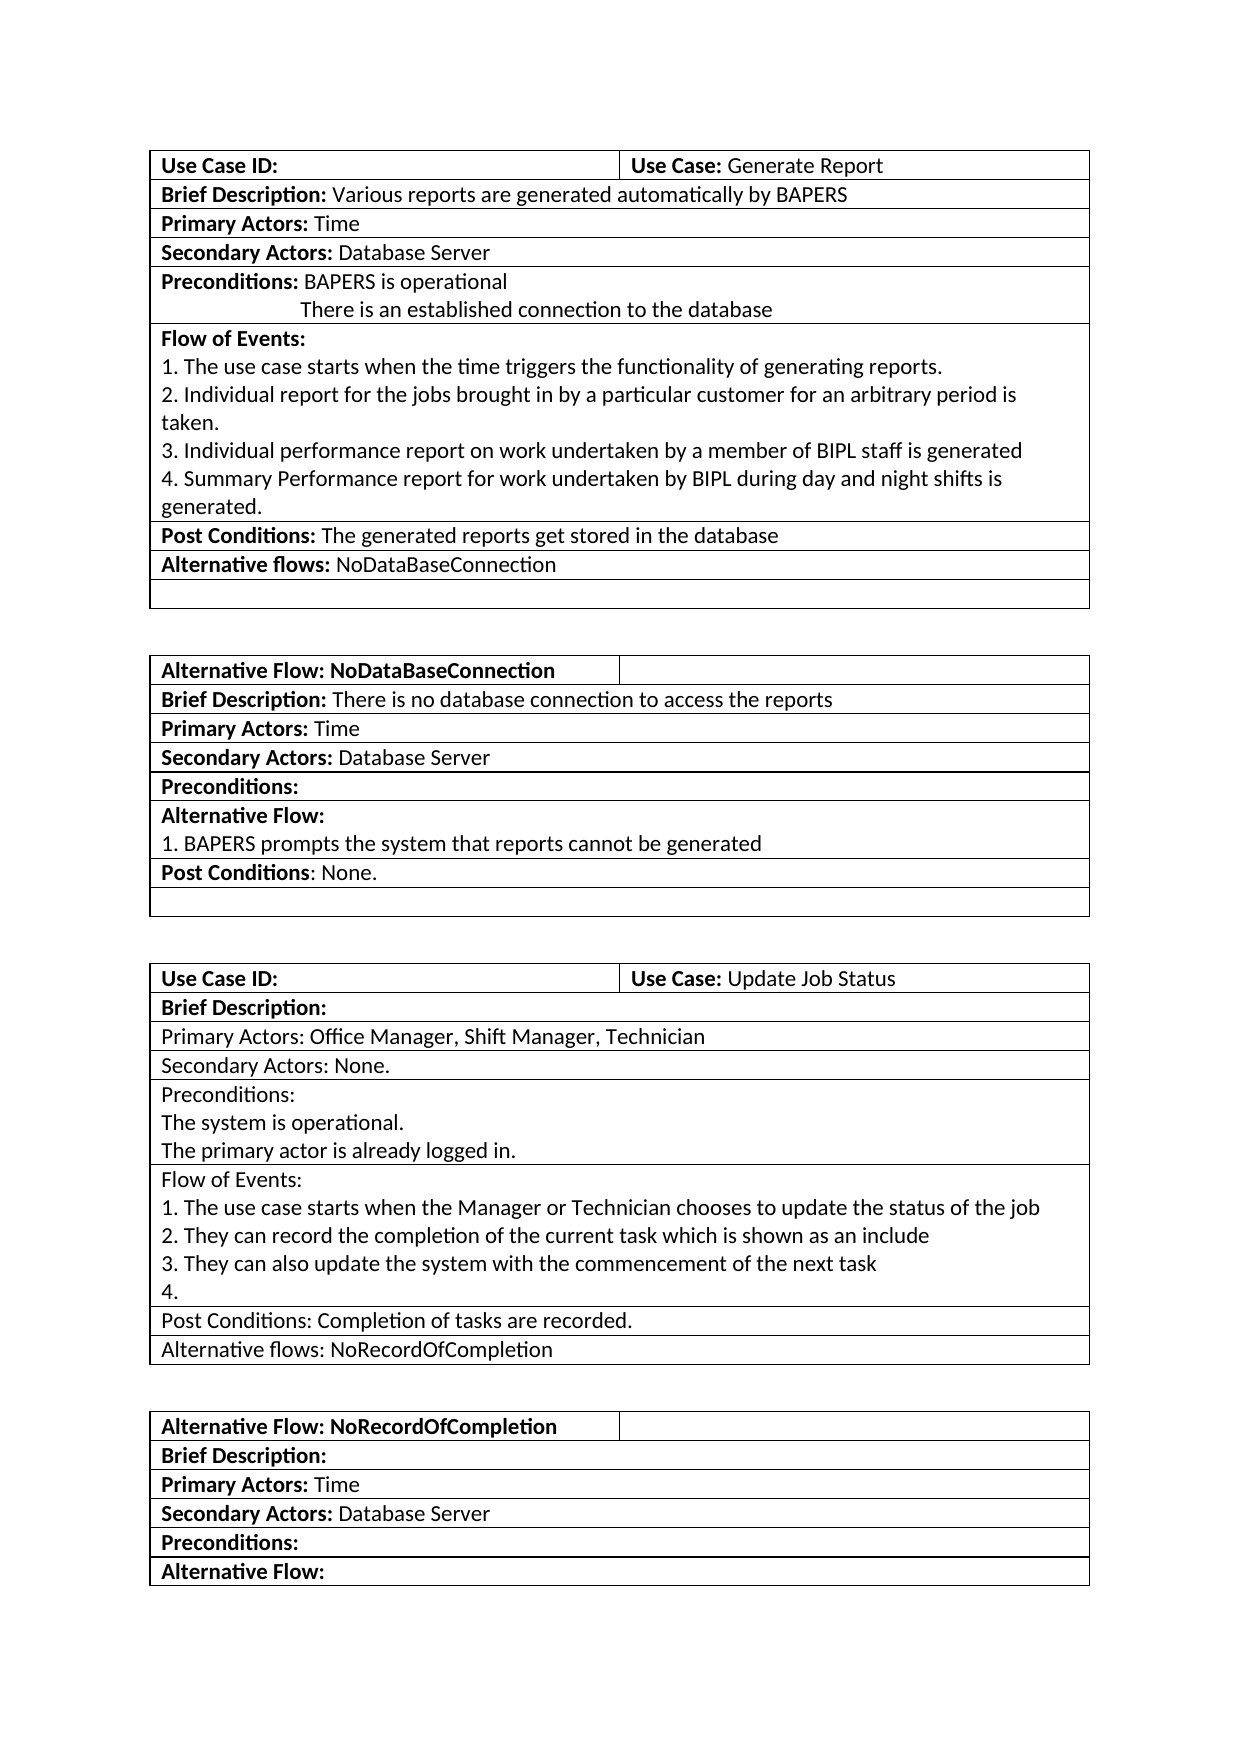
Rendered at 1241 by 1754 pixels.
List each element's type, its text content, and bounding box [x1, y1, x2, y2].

table_cell Primary Actors: Time [151, 209, 1089, 237]
table_cell Preconditions: [151, 1528, 1089, 1556]
table_cell Alternative Flow: 1. BAPERS prompts the system that reports cannot be generated [151, 801, 1089, 857]
table_cell Secondary Actors: Database Server [151, 743, 1089, 771]
table_header Alternative Flow: NoRecordOfCompletion [151, 1412, 619, 1440]
table_cell Preconditions: The system is operational. The primary actor is already logged in. [151, 1080, 1089, 1164]
table_cell Brief Description: [151, 1441, 1089, 1469]
table_header Use Case ID: [151, 151, 619, 179]
table_header [620, 656, 1089, 684]
table_cell Primary Actors: Time [151, 714, 1089, 742]
table_cell Flow of Events: 1. The use case starts when the time triggers the functionality of generating reports. 2. Individual report for the jobs brought in by a particular customer for an arbitrary period is taken. 3. Individual performance report on work undertaken by a member of BIPL staff is generated 4. Summary Performance report for work undertaken by BIPL during day and night shifts is generated. [151, 324, 1089, 521]
table_cell Secondary Actors: Database Server [151, 238, 1089, 266]
table_cell Alternative flows: NoDataBaseConnection [151, 551, 1089, 579]
table_cell Post Conditions: The generated reports get stored in the database [151, 522, 1089, 549]
table_cell Secondary Actors: None. [151, 1051, 1089, 1079]
table_cell Preconditions: [151, 773, 1089, 800]
table_cell [151, 888, 1089, 916]
table_cell Preconditions: BAPERS is operational There is an established connection to the database [151, 267, 1089, 323]
table_header Use Case: Generate Report [620, 151, 1089, 179]
table_header [620, 1412, 1089, 1440]
table_cell Alternative flows: NoRecordOfCompletion [151, 1336, 1089, 1364]
table_cell Secondary Actors: Database Server [151, 1499, 1089, 1527]
table_cell Primary Actors: Office Manager, Shift Manager, Technician [151, 1022, 1089, 1050]
table_cell Primary Actors: Time [151, 1470, 1089, 1498]
table_header Alternative Flow: NoDataBaseConnection [151, 656, 619, 684]
table_cell Brief Description: Various reports are generated automatically by BAPERS [151, 180, 1089, 208]
table_cell Post Conditions: None. [151, 859, 1089, 887]
table_header Use Case ID: [151, 964, 619, 992]
table_cell [151, 580, 1089, 608]
table_cell Brief Description: [151, 993, 1089, 1021]
table_cell Flow of Events: 1. The use case starts when the Manager or Technician chooses to update the status of the job 2. They can record the completion of the current task which is shown as an include 3. They can also update the system with the commencement of the next task 4. [151, 1165, 1089, 1306]
table_header Use Case: Update Job Status [620, 964, 1089, 992]
table_cell Brief Description: There is no database connection to access the reports [151, 685, 1089, 713]
table_cell Alternative Flow: [151, 1558, 1089, 1585]
table_cell Post Conditions: Completion of tasks are recorded. [151, 1307, 1089, 1334]
